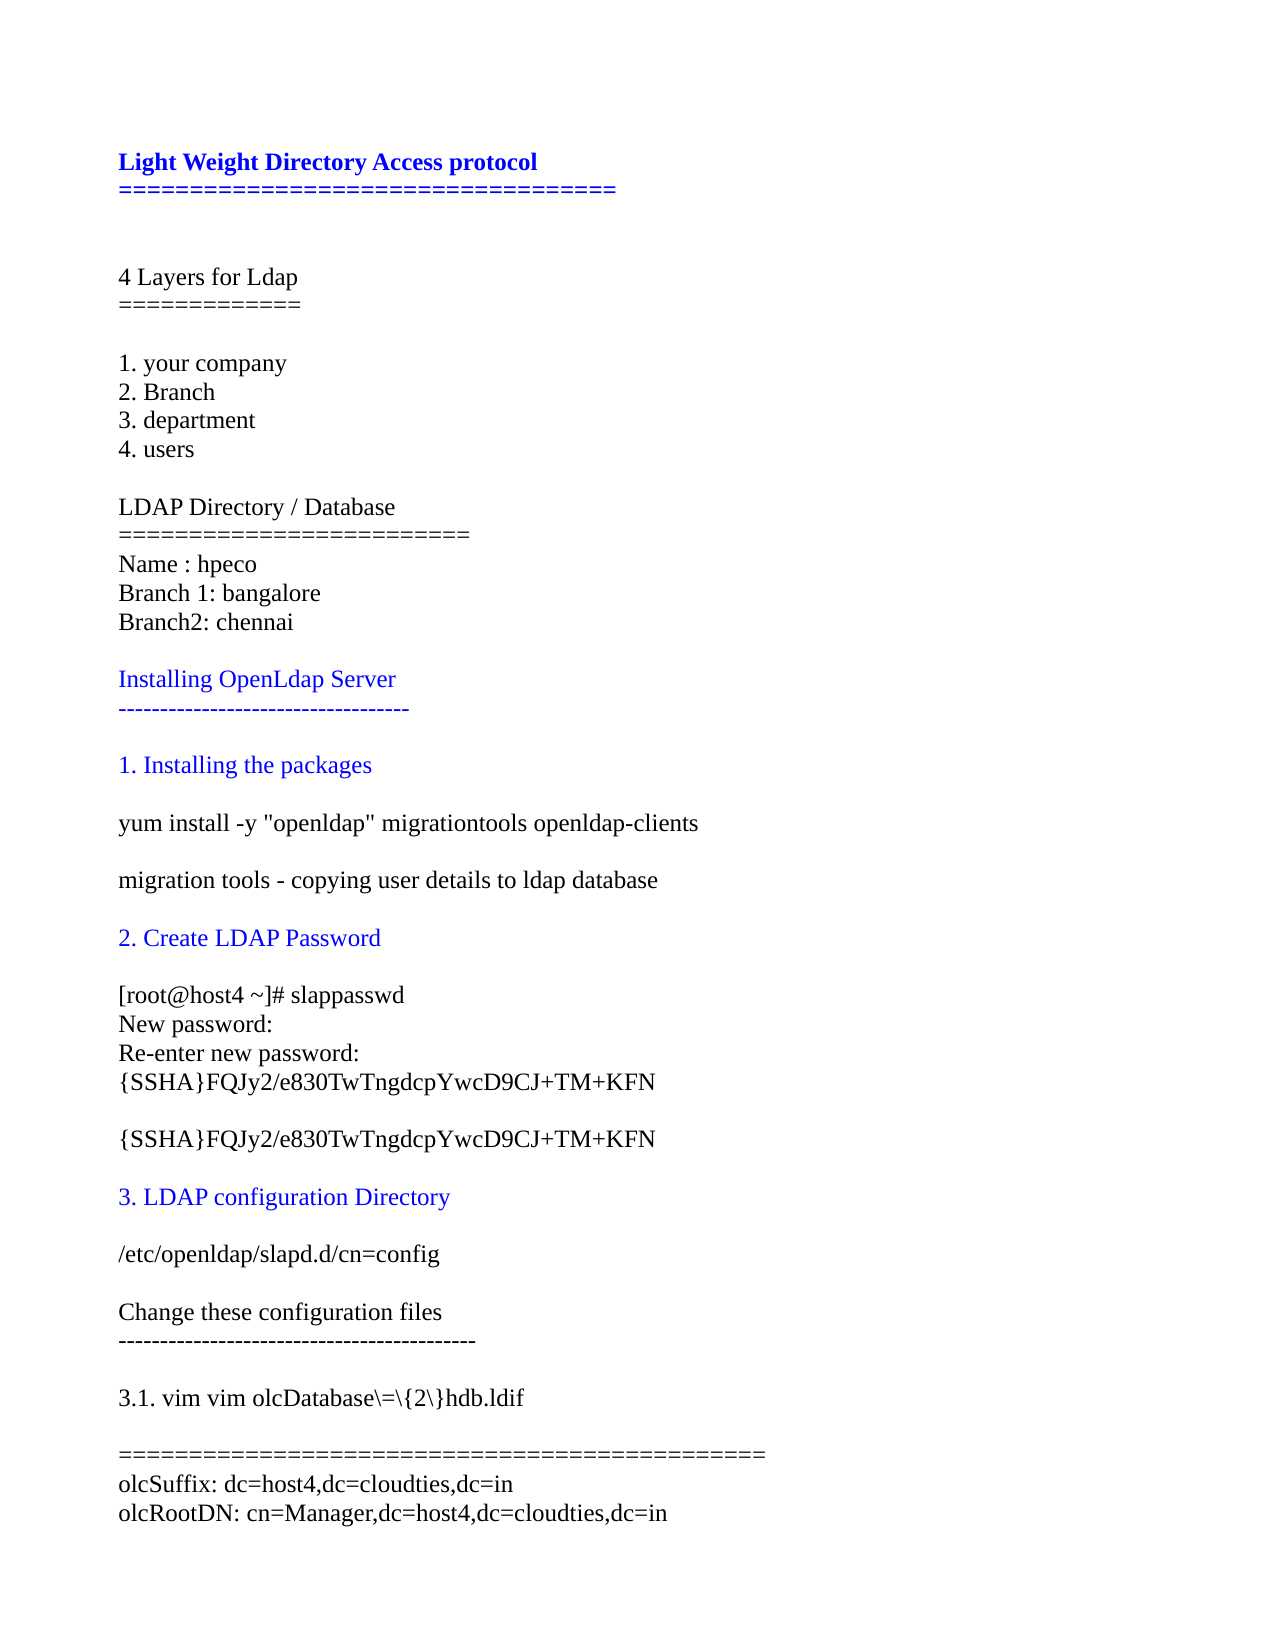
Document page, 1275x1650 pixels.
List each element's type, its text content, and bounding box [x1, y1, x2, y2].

text Light Weight Directory Access protocol =================================== 4 Layers for Ldap ============= 1. your company 2. Branch 3. department 4. users LDAP Directory / Database ========================= Name : hpeco Branch 1: bangalore Branch2: chennai Installing OpenLdap Server ----------------------------------- 1. Installing the packages yum install -y "openldap" migrationtools openldap-clients migration tools - copying user details to ldap database 2. Create LDAP Password [root@host4 ~]# slappasswd New password: Re-enter new password: {SSHA}FQJy2/e830TwTngdcpYwcD9CJ+TM+KFN {SSHA}FQJy2/e830TwTngdcpYwcD9CJ+TM+KFN 3. LDAP configuration Directory /etc/openldap/slapd.d/cn=config Change these configuration files ------------------------------------------- 3.1. vim vim olcDatabase\=\{2\}hdb.ldif ============================================== olcSuffix: dc=host4,dc=cloudties,dc=in olcRootDN: cn=Manager,dc=host4,dc=cloudties,dc=in [118, 118, 1157, 1527]
